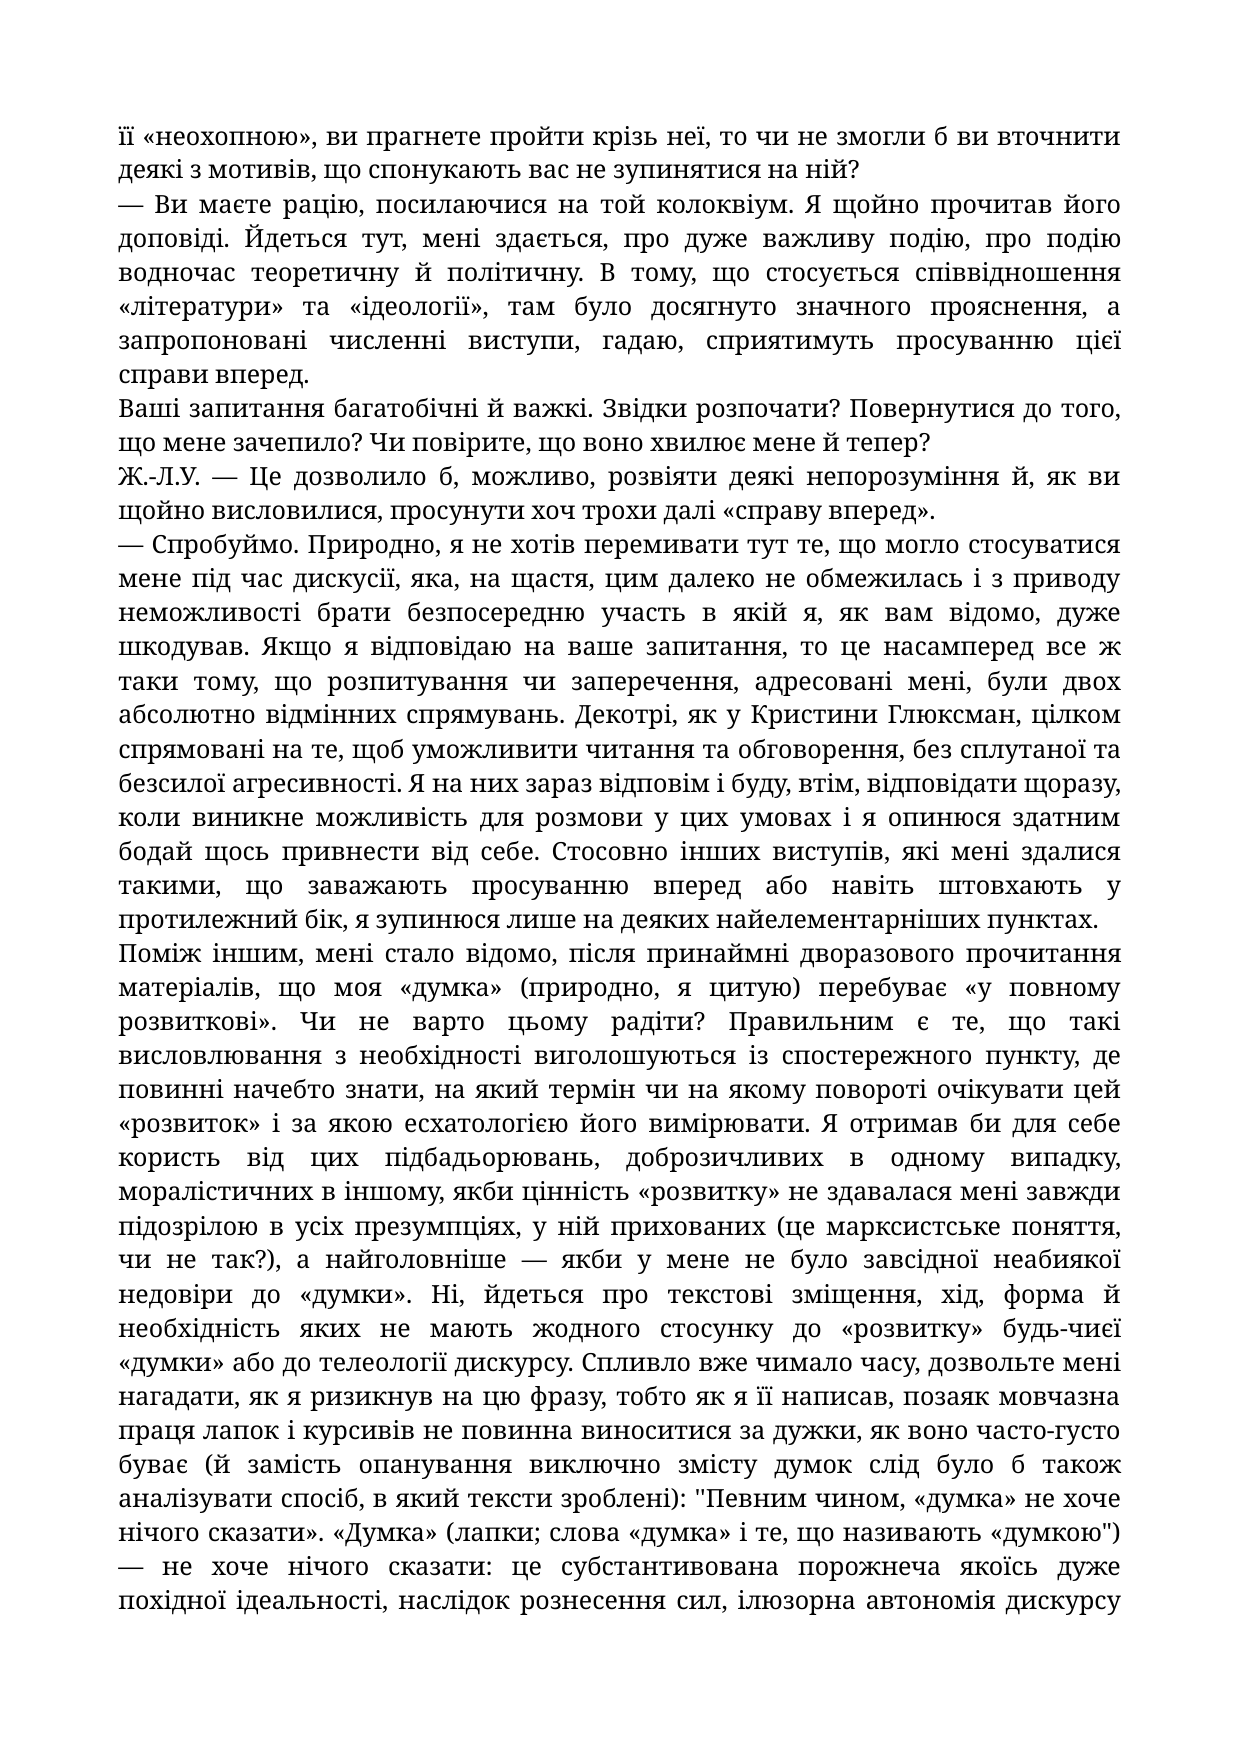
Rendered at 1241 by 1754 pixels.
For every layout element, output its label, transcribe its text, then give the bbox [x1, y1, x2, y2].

text Ваші запитання багатобічні й важкі. Звідки розпочати? Повернутися до того, що мене зачепило? Чи повірите, що воно хвилює мене й тепер? [118, 391, 1122, 459]
text — Спробуймо. Природно, я не хотів перемивати тут те, що могло стосуватися мене під час дискусії, яка, на щастя, цим далеко не обмежилась і з приводу неможливості брати безпосередню участь в якій я, як вам відомо, дуже шкодував. Якщо я відповідаю на ваше запитання, то це насамперед все ж таки тому, що розпитування чи заперечення, адресовані мені, були двох абсолютно відмінних спрямувань. Декотрі, як у Кристини Глюксман, цілком спрямовані на те, щоб уможливити читання та обговорення, без сплутаної та безсилої агресивності. Я на них зараз відповім і буду, втім, відповідати щоразу, коли виникне можливість для розмови у цих умовах і я опинюся здатним бодай щось привнести від себе. Стосовно інших виступів, які мені здалися такими, що заважають просуванню вперед або навіть штовхають у протилежний бік, я зупинюся лише на деяких найелементарніших пунктах. [118, 527, 1122, 936]
text Поміж іншим, мені стало відомо, після принаймні дворазового прочитання матеріалів, що моя «думка» (природно, я цитую) перебуває «у повному розвиткові». Чи не варто цьому радіти? Правильним є те, що такі висловлювання з необхідності виголошуються із спостережного пункту, де повинні начебто знати, на який термін чи на якому повороті очікувати цей «розвиток» і за якою есхатологією його вимірювати. Я отримав би для себе користь від цих підбадьорювань, доброзичливих в одному випадку, моралістичних в іншому, якби цінність «розвитку» не здавалася мені завжди підозрілою в усіх презумпціях, у ній прихованих (це марксистське поняття, чи не так?), а найголовніше — якби у мене не було завсідної неабиякої недовіри до «думки». Ні, йдеться про текстові зміщення, хід, форма й необхідність яких не мають жодного стосунку до «розвитку» будь-чиєї «думки» або до телеології дискурсу. Спливло вже чимало часу, дозвольте мені нагадати, як я ризикнув на цю фразу, тобто як я її написав, позаяк мовчазна праця лапок і курсивів не повинна виноситися за дужки, як воно часто-густо буває (й замість опанування виключно змісту думок слід було б також аналізувати спосіб, в який тексти зроблені): ''Певним чином, «думка» не хоче нічого сказати». «Думка» (лапки; слова «думка» і те, що називають «думкою") — не хоче нічого сказати: це субстантивована порожнеча якоїсь дуже похідної ідеальності, наслідок рознесення сил, ілюзорна автономія дискурсу [118, 936, 1122, 1617]
text — Ви маєте рацію, посилаючися на той колоквіум. Я щойно прочитав його доповіді. Йдеться тут, мені здається, про дуже важливу подію, про подію водночас теоретичну й політичну. В тому, що стосується співвідношення «літератури» та «ідеології», там було досягнуто значного прояснення, а запропоновані численні виступи, гадаю, сприятимуть просуванню цієї справи вперед. [118, 186, 1122, 391]
text Ж.-Л.У. — Це дозволило б, можливо, розвіяти деякі непорозуміння й, як ви щойно висловилися, просунути хоч трохи далі «справу вперед». [118, 459, 1122, 527]
text її «неохопною», ви прагнете пройти крізь неї, то чи не змогли б ви вточнити деякі з мотивів, що спонукають вас не зупинятися на ній? [118, 118, 1122, 186]
